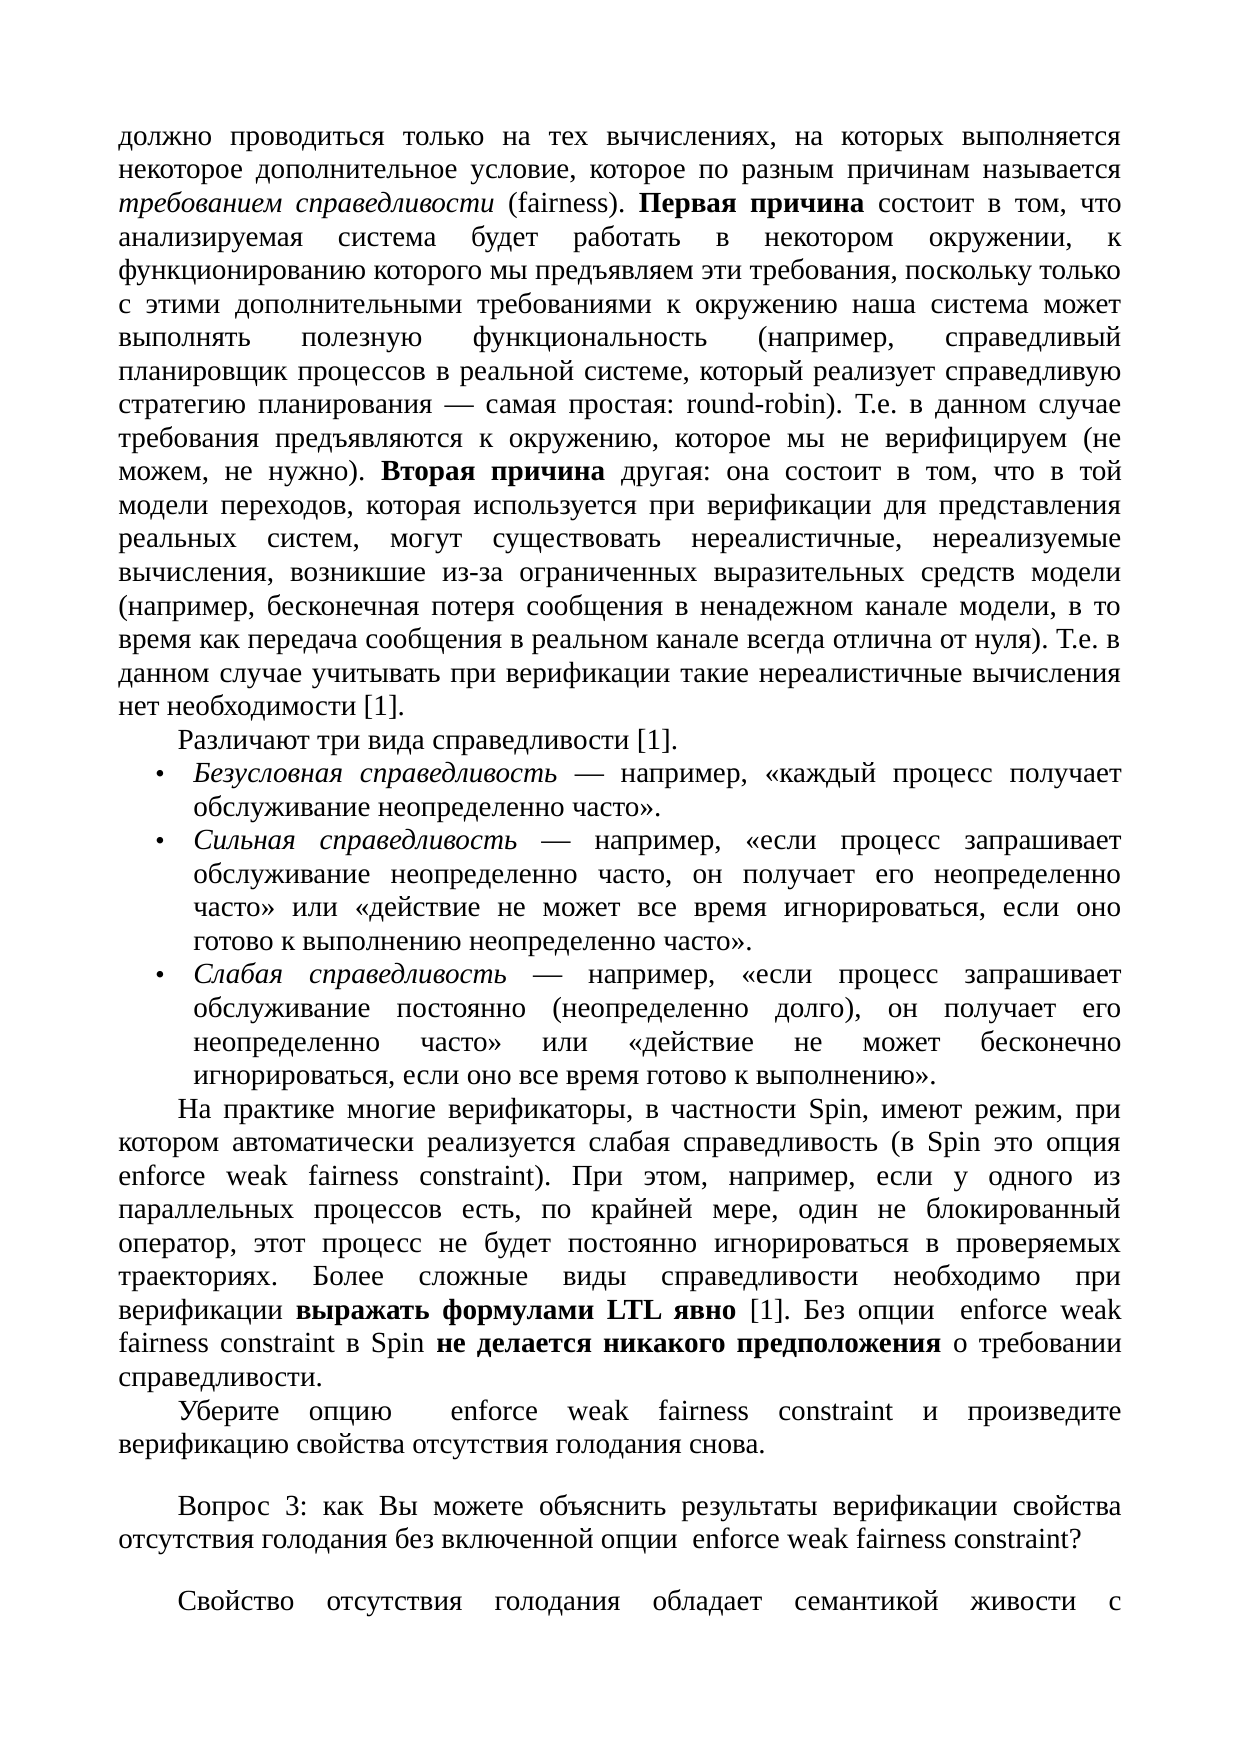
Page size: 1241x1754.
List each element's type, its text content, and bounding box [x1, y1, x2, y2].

list Безусловная справедливость — например, «каждый процесс получает обслуживание неопределенно часто». [156, 755, 1122, 822]
text Вопрос 3: как Вы можете объяснить результаты верификации свойства отсутствия голодания без включенной опции enforce weak fairness constraint? [118, 1488, 1122, 1555]
text должно проводиться только на тех вычислениях, на которых выполняется некоторое дополнительное условие, которое по разным причинам называется требованием справедливости (fairness). Первая причина состоит в том, что анализируемая система будет работать в некотором окружении, к функционированию которого мы предъявляем эти требования, поскольку только с этими дополнительными требованиями к окружению наша система может выполнять полезную функциональность (например, справедливый планировщик процессов в реальной системе, который реализует справедливую стратегию планирования — самая простая: round-robin). Т.е. в данном случае требования предъявляются к окружению, которое мы не верифицируем (не можем, не нужно). Вторая причина другая: она состоит в том, что в той модели переходов, которая используется при верификации для представления реальных систем, могут существовать нереалистичные, нереализуемые вычисления, возникшие из-за ограниченных выразительных средств модели (например, бесконечная потеря сообщения в ненадежном канале модели, в то время как передача сообщения в реальном канале всегда отлична от нуля). Т.е. в данном случае учитывать при верификации такие нереалистичные вычисления нет необходимости [1]. [118, 118, 1122, 722]
list Сильная справедливость — например, «если процесс запрашивает обслуживание неопределенно часто, он получает его неопределенно часто» или «действие не может все время игнорироваться, если оно готово к выполнению неопределенно часто». [156, 822, 1122, 957]
text Различают три вида справедливости [1]. [118, 722, 1122, 755]
text Уберите опцию enforce weak fairness constraint и произведите верификацию свойства отсутствия голодания снова. [118, 1393, 1122, 1460]
list Слабая справедливость — например, «если процесс запрашивает обслуживание постоянно (неопределенно долго), он получает его неопределенно часто» или «действие не может бесконечно игнорироваться, если оно все время готово к выполнению». [156, 957, 1122, 1091]
text На практике многие верификаторы, в частности Spin, имеют режим, при котором автоматически реализуется слабая справедливость (в Spin это опция enforce weak fairness constraint). При этом, например, если у одного из параллельных процессов есть, по крайней мере, один не блокированный оператор, этот процесс не будет постоянно игнорироваться в проверяемых траекториях. Более сложные виды справедливости необходимо при верификации выражать формулами LTL явно [1]. Без опции enforce weak fairness constraint в Spin не делается никакого предположения о требовании справедливости. [118, 1091, 1122, 1393]
text Свойство отсутствия голодания обладает семантикой живости с [118, 1583, 1122, 1617]
